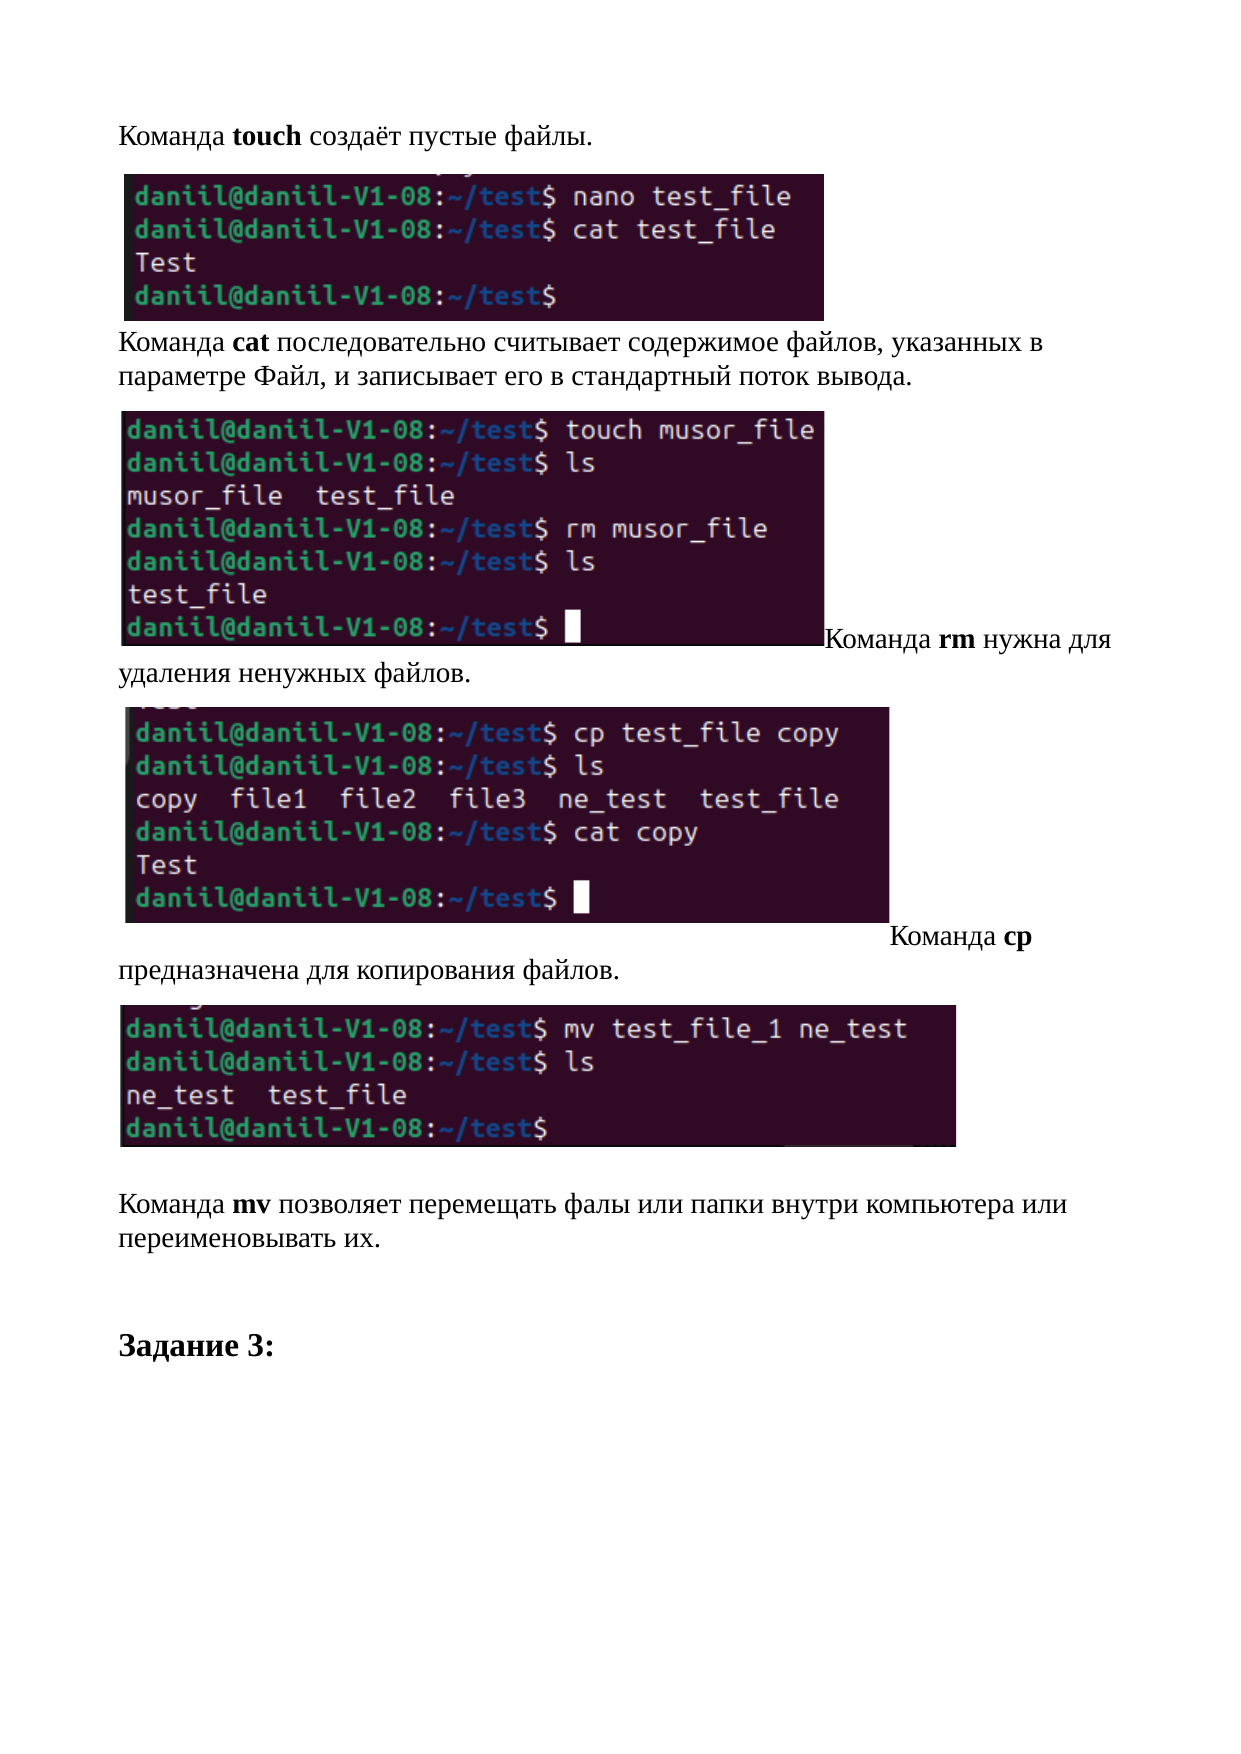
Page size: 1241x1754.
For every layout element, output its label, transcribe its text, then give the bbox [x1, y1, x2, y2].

text Задание 3: [118, 1326, 1122, 1364]
picture [125, 707, 890, 923]
text Команда mv позволяет перемещать фалы или папки внутри компьютера или переименовывать их. [118, 1187, 1122, 1254]
picture [120, 1005, 957, 1147]
picture [124, 174, 824, 321]
text Команда rm нужна для удаления ненужных файлов. [118, 621, 1122, 688]
text Команда cat последовательно считывает содержимое файлов, указанных в параметре Файл, и записывает его в стандартный поток вывода. [118, 324, 1122, 391]
text Команда touch создаёт пустые файлы. [118, 118, 1122, 152]
picture [121, 411, 825, 646]
text Команда cp предназначена для копирования файлов. [118, 918, 1122, 985]
